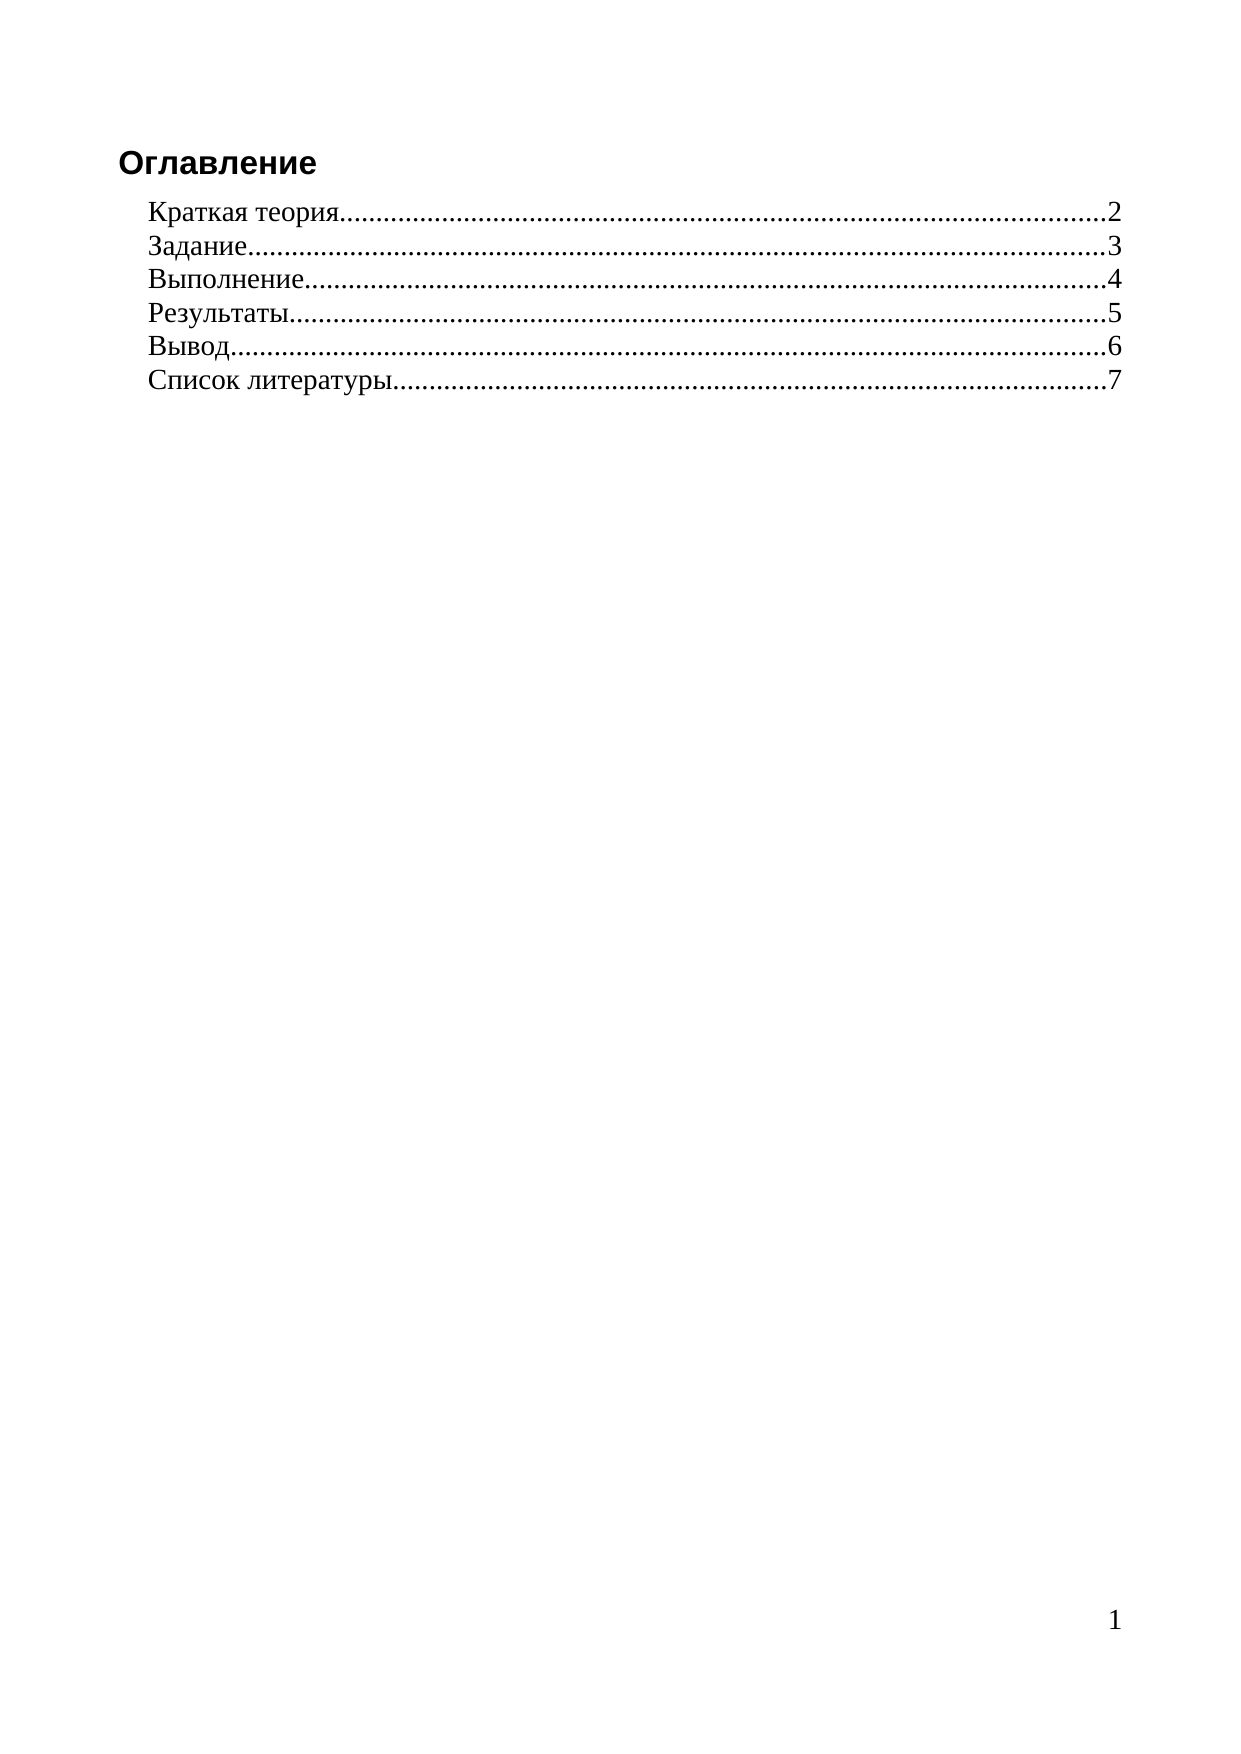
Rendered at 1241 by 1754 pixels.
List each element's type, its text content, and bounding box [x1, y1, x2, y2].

subtitle Оглавление [118, 143, 1122, 182]
text Выполнение 4 [148, 261, 1122, 295]
text Результаты 5 [148, 295, 1122, 328]
text Краткая теория 2 [148, 194, 1122, 228]
text Вывод 6 [148, 328, 1122, 362]
text Задание 3 [148, 228, 1122, 261]
text Список литературы 7 [148, 362, 1122, 395]
